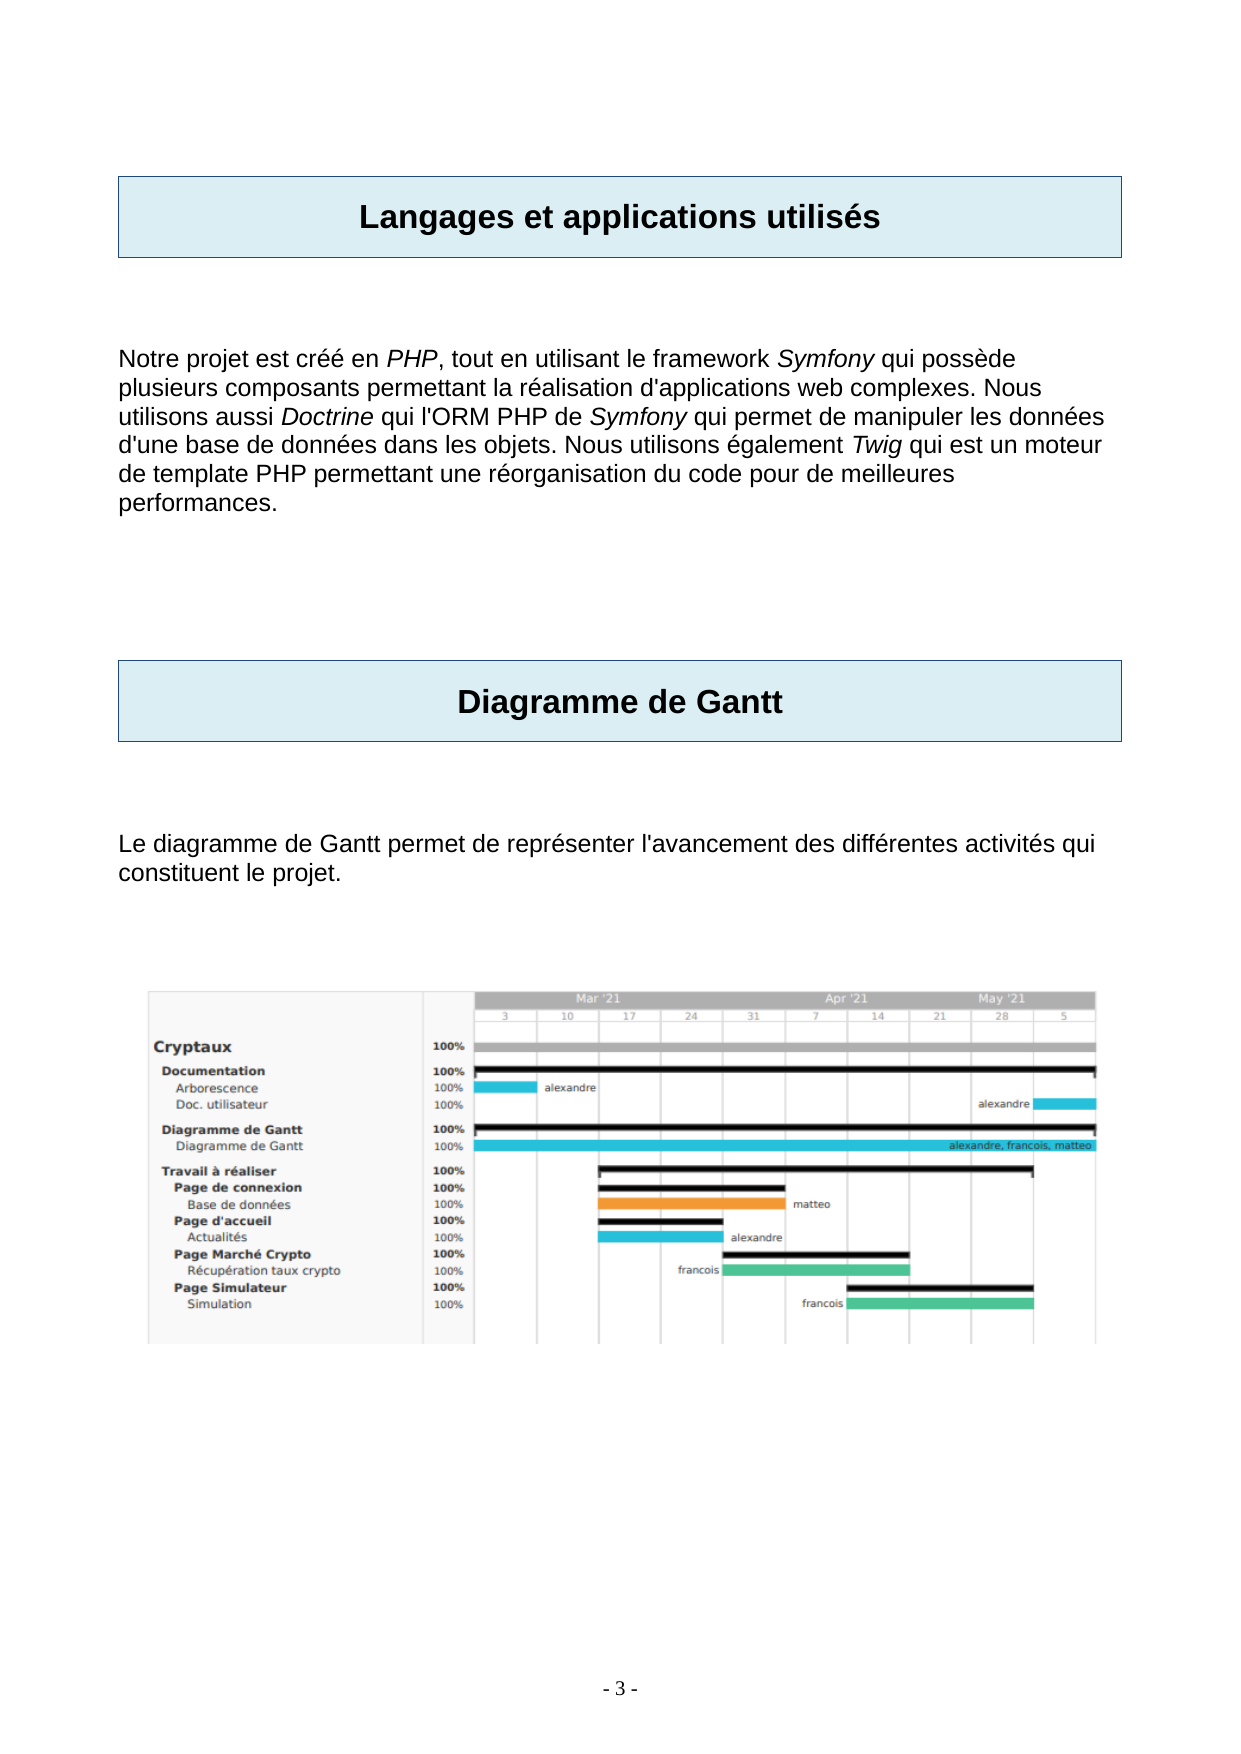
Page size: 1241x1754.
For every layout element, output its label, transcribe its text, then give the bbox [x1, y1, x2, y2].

text Langages et applications utilisés [119, 177, 1121, 257]
text Diagramme de Gantt [119, 661, 1121, 741]
text Le diagramme de Gantt permet de représenter l'avancement des différentes activités qui constituent le projet. [118, 829, 1122, 886]
picture [128, 983, 1108, 1344]
text Notre projet est créé en PHP, tout en utilisant le framework Symfony qui possède plusieurs composants permettant la réalisation d'applications web complexes. Nous utilisons aussi Doctrine qui l'ORM PHP de Symfony qui permet de manipuler les données d'une base de données dans les objets. Nous utilisons également Twig qui est un moteur de template PHP permettant une réorganisation du code pour de meilleures performances. [118, 344, 1122, 517]
